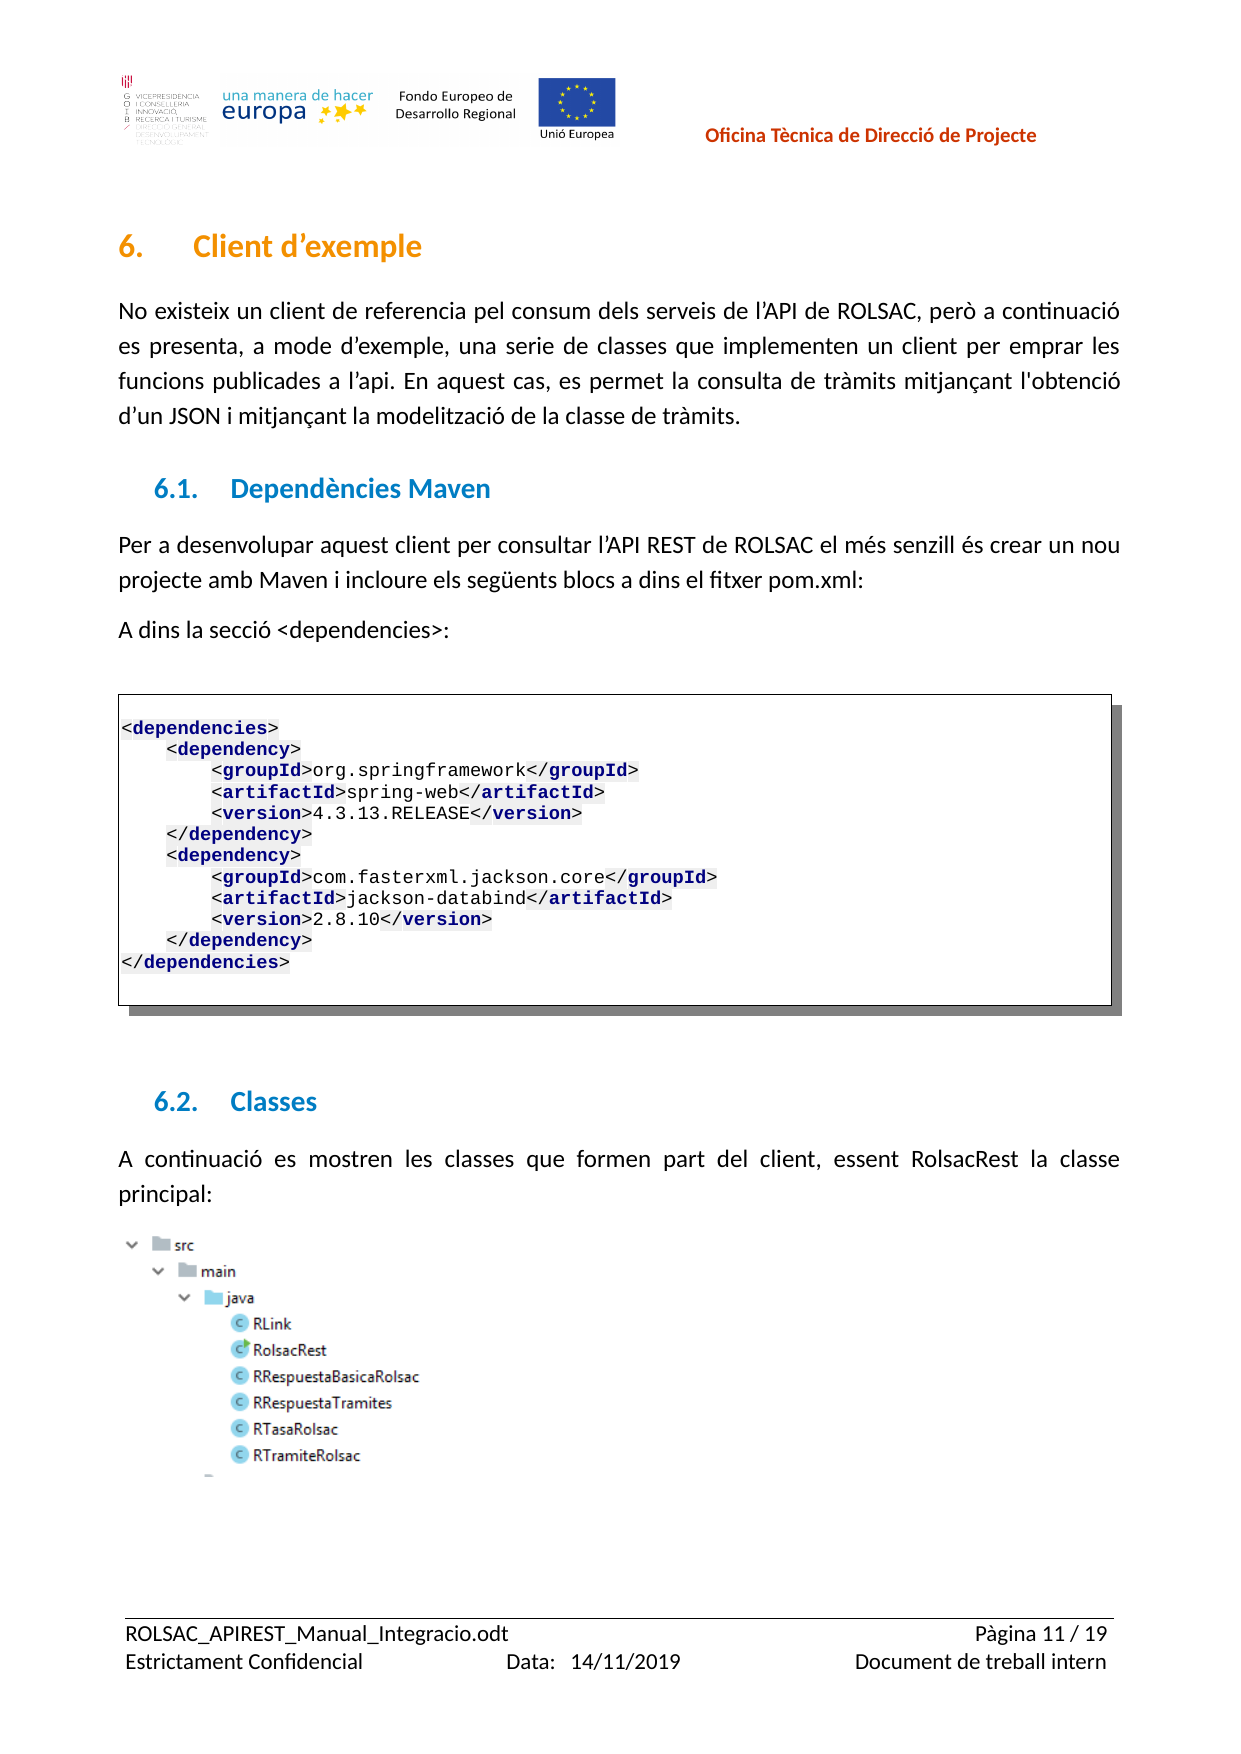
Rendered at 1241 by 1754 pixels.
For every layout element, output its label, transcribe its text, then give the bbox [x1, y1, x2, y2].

text A dins la secció <dependencies>: [118, 614, 1122, 645]
text No existeix un client de referencia pel consum dels serveis de l’API de ROLSAC, però a continuació es presenta, a mode d’exemple, una serie de classes que implementen un client per emprar les funcions publicades a l’api. En aquest cas, es permet la consulta de tràmits mitjançant l'obtenció d’un JSON i mitjançant la modelització de la classe de tràmits. [118, 295, 1122, 431]
picture [118, 73, 213, 147]
picture [219, 73, 621, 147]
subtitle Client d’exemple [118, 225, 1122, 266]
text <dependencies> <dependency> <groupId>org.springframework</groupId> <artifactId>spring-web</artifactId> <version>4.3.13.RELEASE</version> </dependency> <dependency> <groupId>com.fasterxml.jackson.core</groupId> <artifactId>jackson-databind</artifactId> <version>2.8.10</version> </dependency> </dependencies> [119, 716, 1111, 974]
text Per a desenvolupar aquest client per consultar l’API REST de ROLSAC el més senzill és crear un nou projecte amb Maven i incloure els següents blocs a dins el fitxer pom.xml: [118, 530, 1122, 595]
picture [117, 1236, 506, 1477]
subtitle Classes [153, 1083, 1122, 1119]
subtitle Dependències Maven [153, 470, 1122, 506]
text A continuació es mostren les classes que formen part del client, essent RolsacRest la classe principal: [118, 1143, 1122, 1208]
